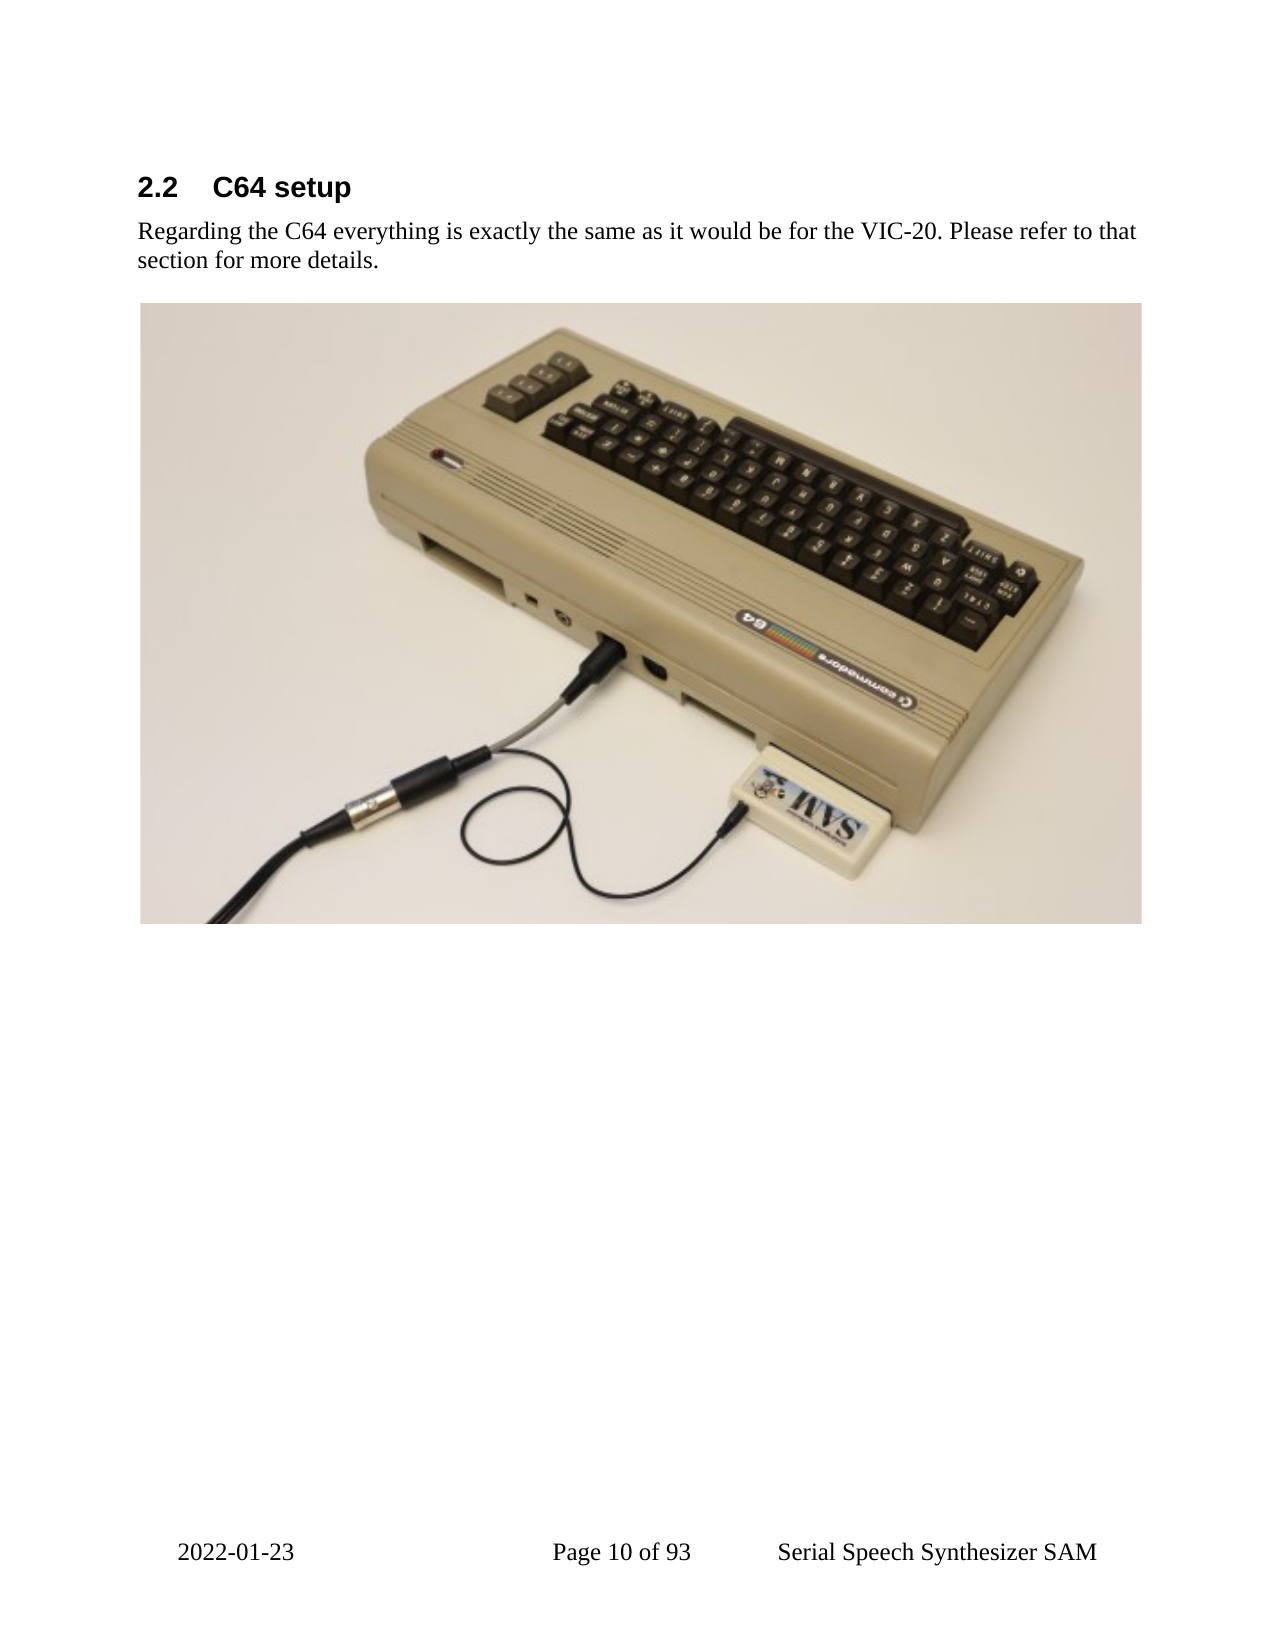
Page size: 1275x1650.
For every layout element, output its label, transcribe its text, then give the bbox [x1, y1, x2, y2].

picture [140, 303, 1142, 924]
subtitle C64 setup [137, 170, 1138, 204]
text Regarding the C64 everything is exactly the same as it would be for the VIC-20. Please refer to that section for more details. [137, 216, 1138, 274]
